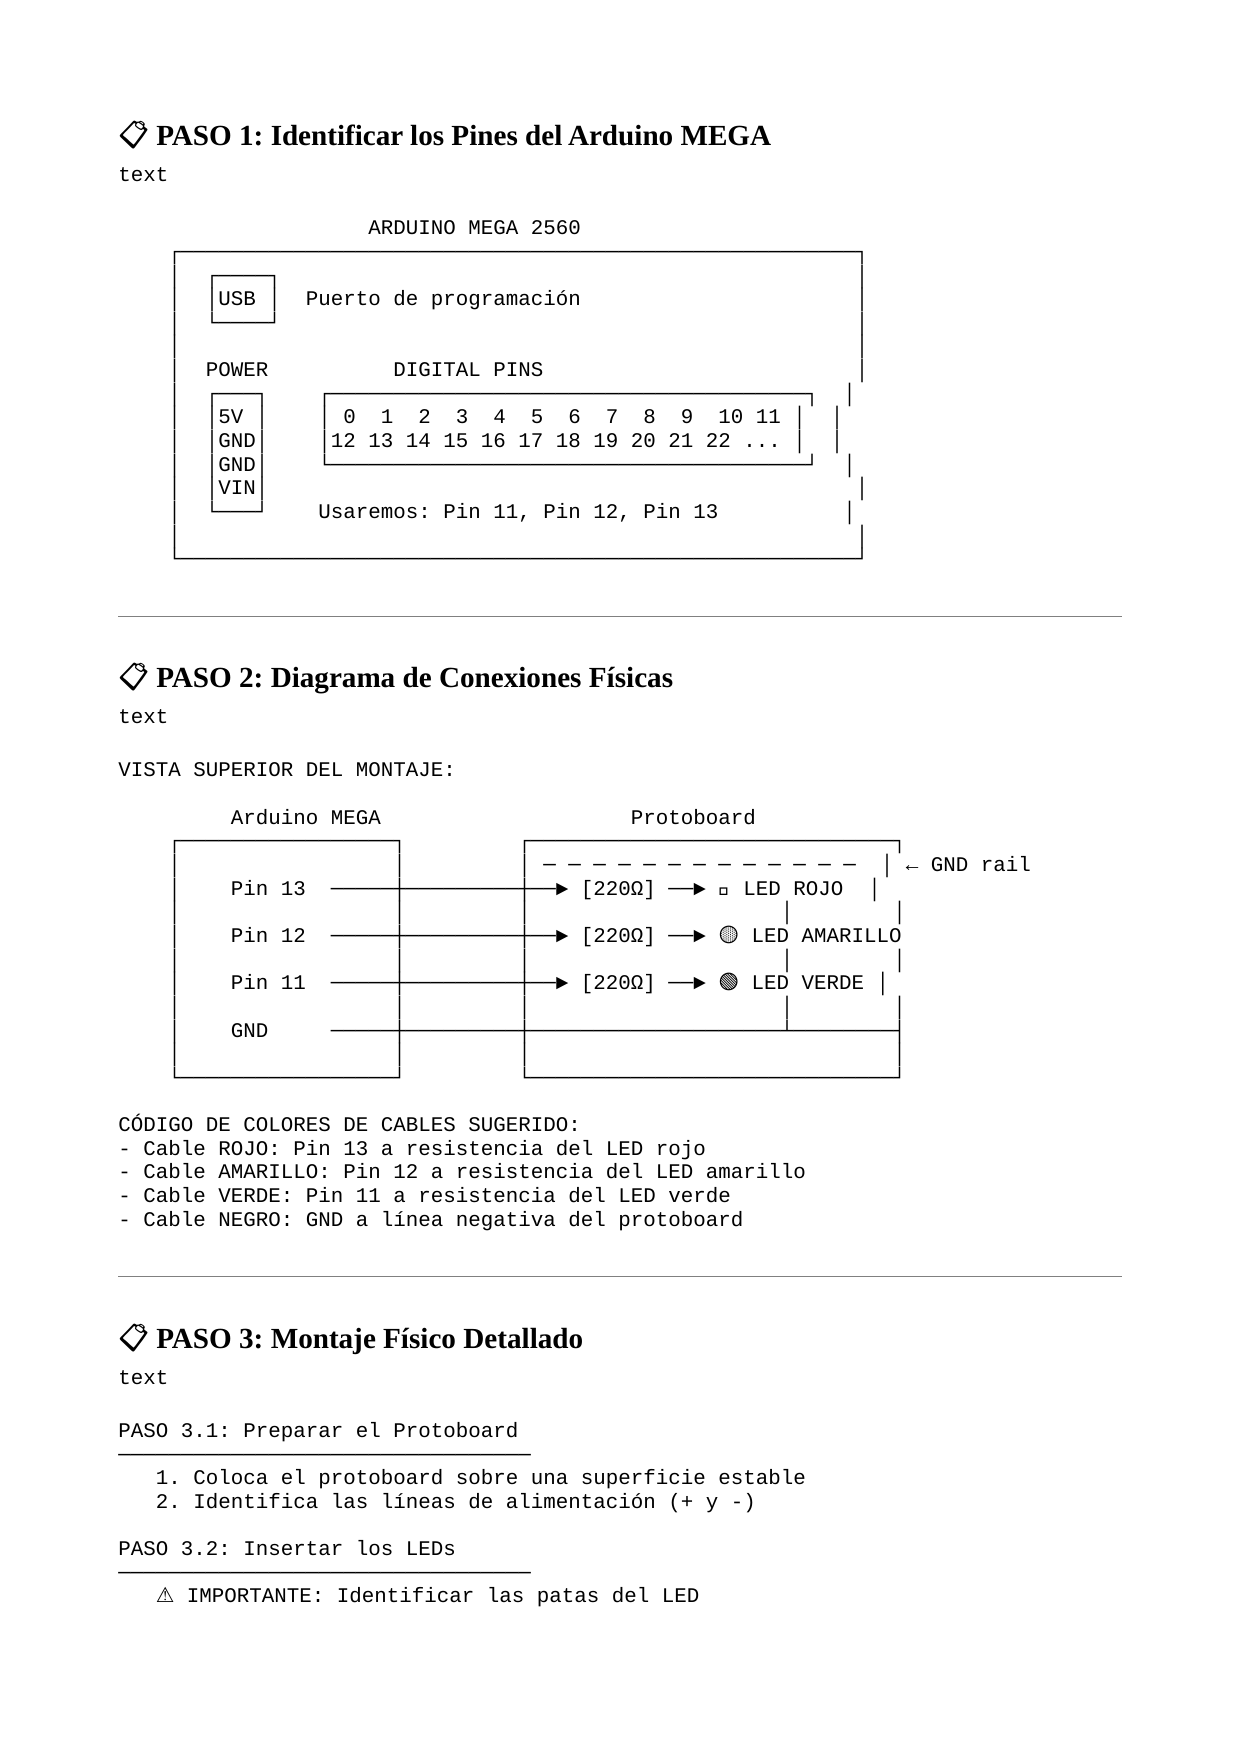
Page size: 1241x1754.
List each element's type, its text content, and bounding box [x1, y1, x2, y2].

text │ ┌───┐ ┌──────────────────────────────────────┐ │ [118, 383, 174, 406]
text │ │ │ │ │ [118, 949, 174, 972]
text ┌─────────────────┐ ┌─────────────────────────────┐ [118, 830, 1122, 854]
text │ │GND│ └──────────────────────────────────────┘ │ [118, 454, 174, 477]
text │ Pin 13 ─────┼─────────┼──► [220Ω] ──► 🔴 LED ROJO │ [175, 878, 399, 901]
text VISTA SUPERIOR DEL MONTAJE: [118, 759, 1122, 783]
text 2. Identifica las líneas de alimentación (+ y -) [118, 1491, 1122, 1514]
text text [118, 164, 1122, 188]
text │ Pin 13 ─────┼─────────┼──► [220Ω] ──► 🔴 LED ROJO │ [400, 889, 524, 901]
text │ │ │ │ │ [900, 949, 1122, 972]
text │ │ [175, 525, 861, 548]
text │ ┌───┐ ┌──────────────────────────────────────┐ │ [175, 383, 849, 406]
text │ │ [862, 525, 1122, 548]
text - Cable AMARILLO: Pin 12 a resistencia del LED amarillo [118, 1161, 1122, 1185]
text │ │ │ │ │ [118, 996, 174, 1019]
text │ │ │ │ │ [525, 949, 786, 972]
text Arduino MEGA Protoboard [118, 807, 1122, 830]
text └──────────────────────────────────────────────────────┘ [118, 548, 1122, 572]
subtitle 📋 PASO 2: Diagrama de Conexiones Físicas [118, 660, 1122, 694]
text │ ┌───┐ ┌──────────────────────────────────────┐ │ [850, 383, 1122, 406]
text - Cable ROJO: Pin 13 a resistencia del LED rojo [118, 1138, 1122, 1161]
text ⚠️ IMPORTANTE: Identificar las patas del LED [118, 1585, 1122, 1609]
text ───────────────────────────────── [118, 1443, 1122, 1467]
text │ └────┘ │ [212, 312, 274, 322]
text │ │ [118, 336, 1122, 359]
text │ Pin 13 ─────┼─────────┼──► [220Ω] ──► 🔴 LED ROJO │ [118, 878, 174, 901]
text │ │USB │ Puerto de programación │ [118, 288, 1122, 312]
text PASO 3.1: Preparar el Protoboard [118, 1420, 1122, 1443]
text │ │ │ │ │ [118, 901, 1122, 925]
text │ │ [118, 525, 174, 548]
text │ Pin 13 ─────┼─────────┼──► [220Ω] ──► 🔴 LED ROJO │ [525, 878, 874, 901]
text │ │VIN│ │ [118, 477, 1122, 501]
text │ │ │ │ │ [787, 996, 899, 1019]
text - Cable NEGRO: GND a línea negativa del protoboard [118, 1209, 1122, 1232]
text CÓDIGO DE COLORES DE CABLES SUGERIDO: [118, 1114, 1122, 1138]
text - Cable VERDE: Pin 11 a resistencia del LED verde [118, 1185, 1122, 1209]
text │ └────┘ │ [175, 312, 861, 336]
text └─────────────────┘ └─────────────────────────────┘ [118, 1067, 1122, 1091]
text │ Pin 13 ─────┼─────────┼──► [220Ω] ──► 🔴 LED ROJO │ [875, 878, 1122, 901]
text │ ┌───┐ ┌──────────────────────────────────────┐ │ [325, 394, 811, 406]
text │ GND ─────┼─────────┼────────────────────┴────────┤ [118, 1019, 1122, 1043]
text ARDUINO MEGA 2560 [118, 217, 1122, 241]
text │ └───┘ Usaremos: Pin 11, Pin 12, Pin 13 │ [118, 501, 1122, 525]
text ───────────────────────────────── [118, 1562, 1122, 1585]
text │ │ │ │ │ [400, 996, 524, 1019]
text │ │ │ ─ ─ ─ ─ ─ ─ ─ ─ ─ ─ ─ ─ ─ │ ← GND rail [118, 854, 1122, 878]
text PASO 3.2: Insertar los LEDs [118, 1538, 1122, 1562]
text text [118, 706, 1122, 730]
text │ │ │ │ │ [787, 949, 899, 972]
subtitle 📋 PASO 1: Identificar los Pines del Arduino MEGA [118, 118, 1122, 152]
text │ │GND│ │12 13 14 15 16 17 18 19 20 21 22 ... │ │ [118, 430, 1122, 454]
subtitle 📋 PASO 3: Montaje Físico Detallado [118, 1321, 1122, 1354]
text │ │ │ │ │ [400, 949, 524, 972]
text │ Pin 13 ─────┼─────────┼──► [220Ω] ──► 🔴 LED ROJO │ [400, 878, 524, 888]
text │ └────┘ │ [118, 312, 174, 336]
text text [118, 1367, 1122, 1390]
text ┌──────────────────────────────────────────────────────┐ [118, 241, 1122, 264]
text │ │ │ │ │ [900, 996, 1122, 1019]
text │ Pin 12 ─────┼─────────┼──► [220Ω] ──► 🟡 LED AMARILLO [118, 925, 1122, 949]
text │ └────┘ │ [862, 312, 1122, 336]
text │ │GND│ └──────────────────────────────────────┘ │ [850, 454, 1122, 477]
text │ │GND│ └──────────────────────────────────────┘ │ [325, 454, 811, 464]
text │ │5V │ │ 0 1 2 3 4 5 6 7 8 9 10 11 │ │ [118, 406, 1122, 430]
text │ ┌────┐ │ [118, 264, 1122, 288]
text │ │ │ │ │ [525, 996, 786, 1019]
text │ │ │ │ │ [175, 949, 399, 972]
text │ │GND│ └──────────────────────────────────────┘ │ [212, 454, 261, 477]
text │ │ │ │ [118, 1043, 1122, 1067]
text │ │ │ │ │ [175, 996, 399, 1019]
text │ │GND│ └──────────────────────────────────────┘ │ [262, 454, 849, 477]
text │ POWER DIGITAL PINS │ [118, 359, 1122, 383]
text 1. Coloca el protoboard sobre una superficie estable [118, 1467, 1122, 1491]
text │ Pin 11 ─────┼─────────┼──► [220Ω] ──► 🟢 LED VERDE │ [118, 972, 1122, 996]
